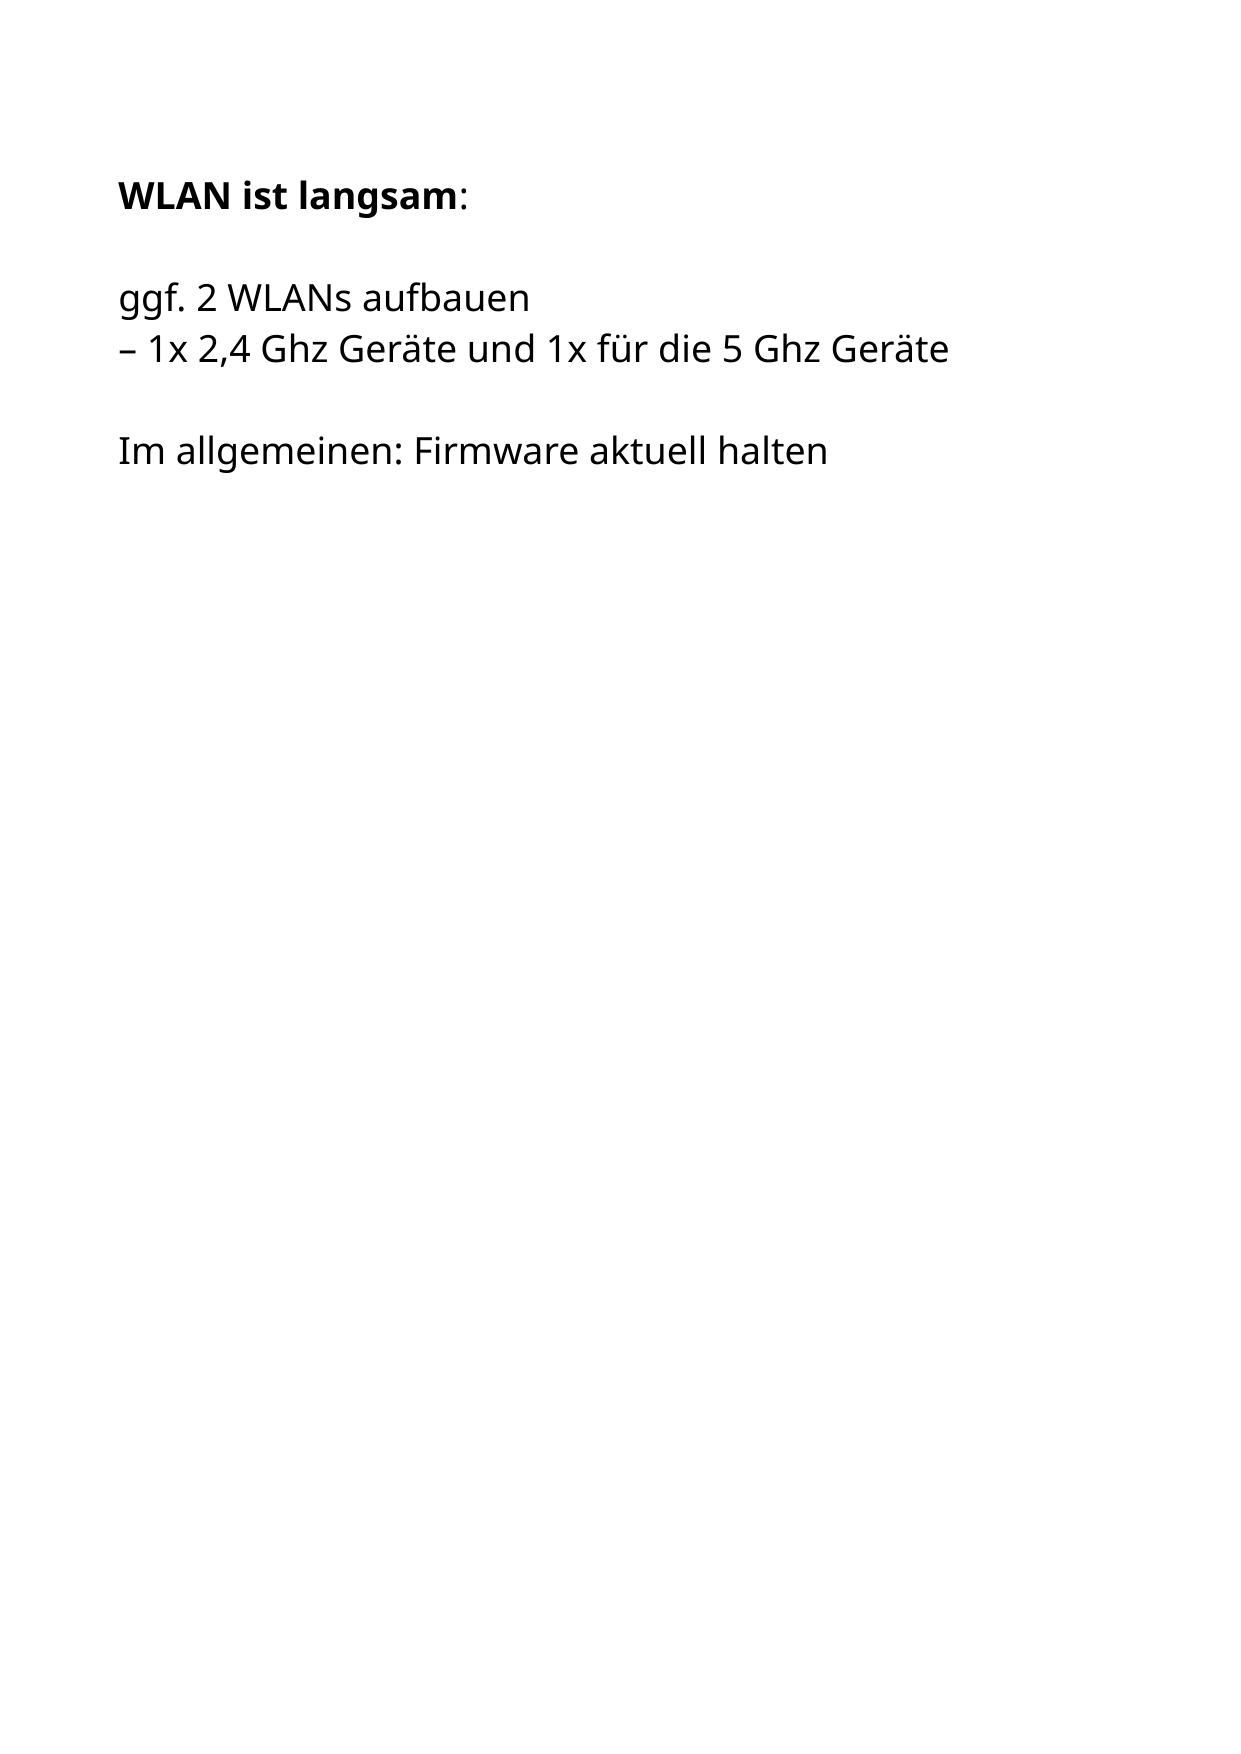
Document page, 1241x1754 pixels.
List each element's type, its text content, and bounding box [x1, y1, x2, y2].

text WLAN ist langsam: ggf. 2 WLANs aufbauen – 1x 2,4 Ghz Geräte und 1x für die 5 Ghz Geräte Im allgemeinen: Firmware aktuell halten [118, 118, 1122, 504]
